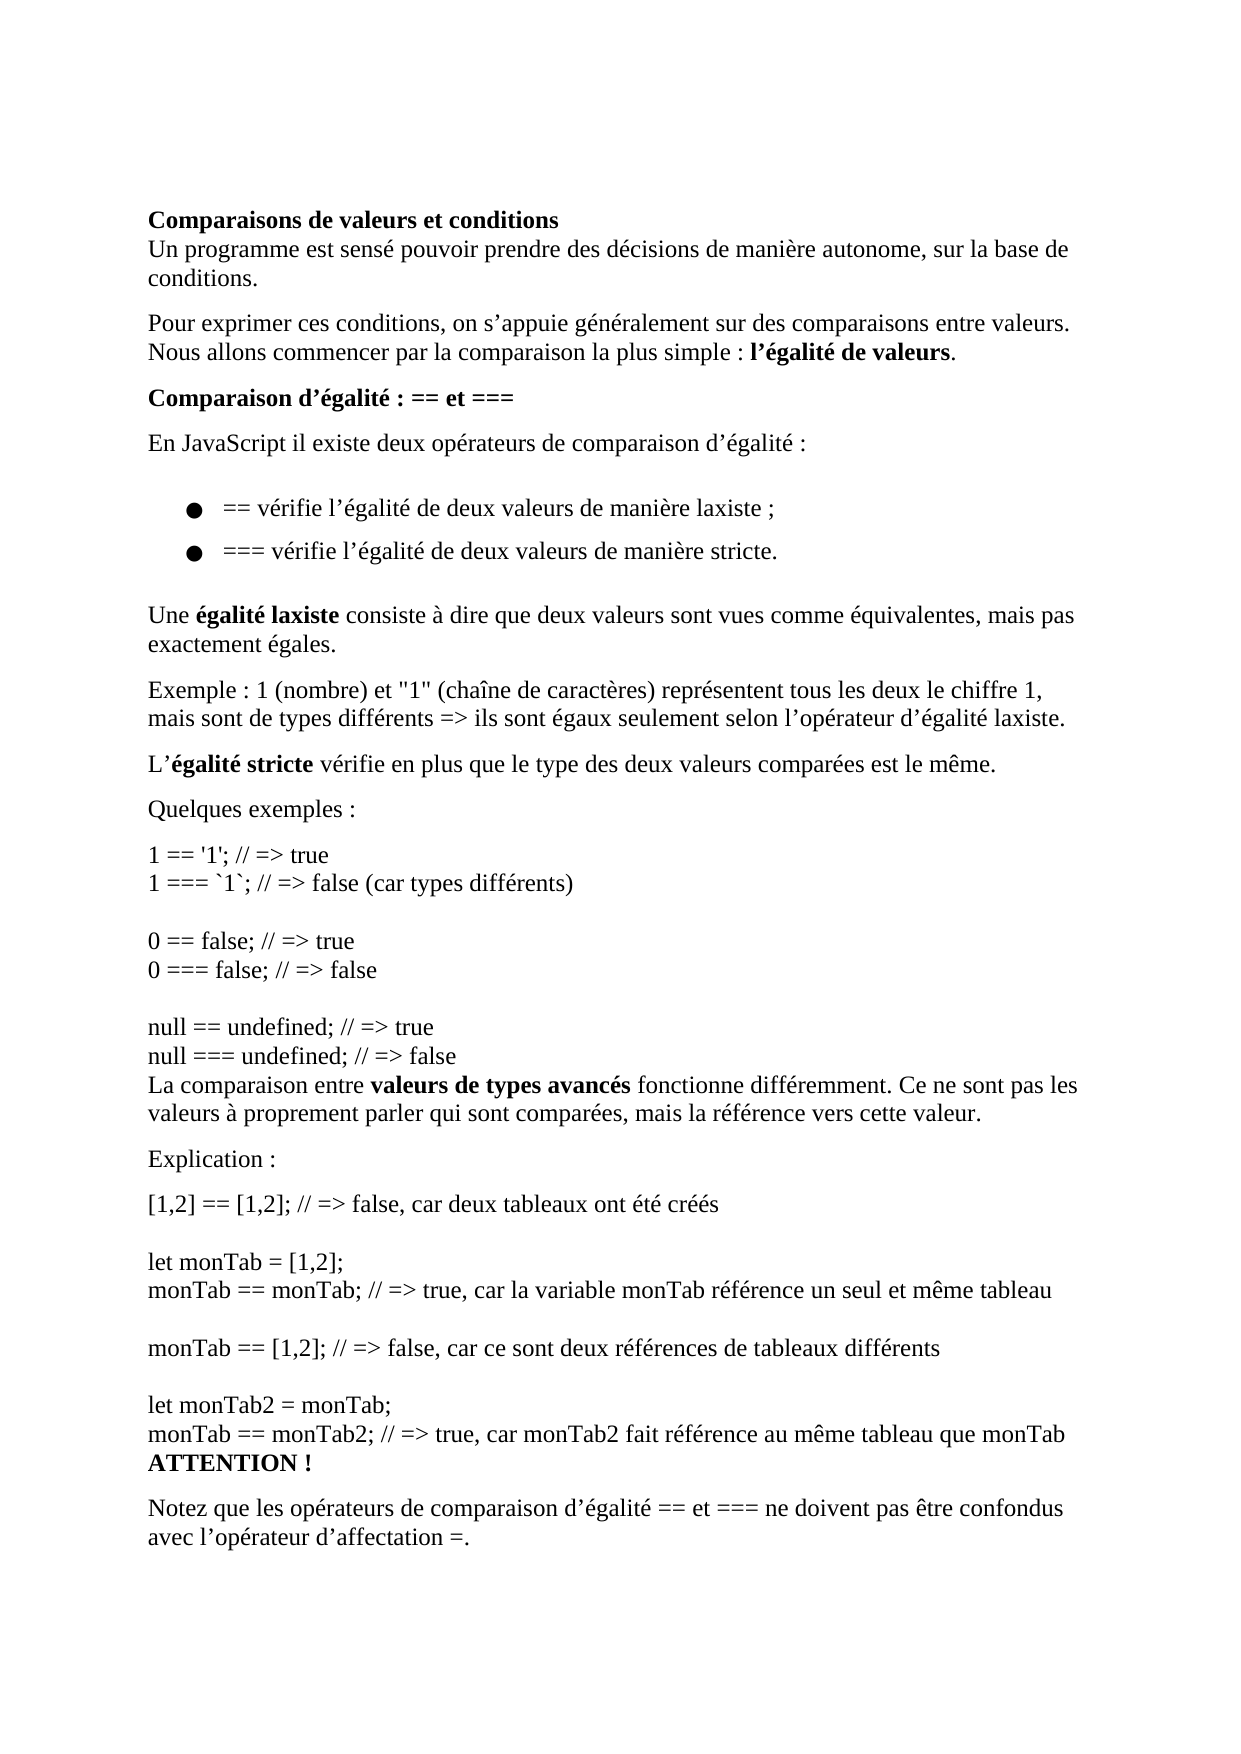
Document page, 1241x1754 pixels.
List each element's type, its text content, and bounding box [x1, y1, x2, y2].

text Quelques exemples : [148, 794, 1093, 823]
text let monTab2 = monTab; [148, 1391, 1093, 1419]
text null === undefined; // => false [148, 1041, 1093, 1070]
subtitle Comparaison d’égalité : == et === [148, 383, 1093, 411]
text Pour exprimer ces conditions, on s’appuie généralement sur des comparaisons entre valeurs. Nous allons commencer par la comparaison la plus simple : l’égalité de valeurs. [148, 308, 1093, 366]
text ATTENTION ! [148, 1448, 1093, 1477]
list === vérifie l’égalité de deux valeurs de manière stricte. [185, 529, 1093, 571]
list == vérifie l’égalité de deux valeurs de manière laxiste ; [185, 486, 1093, 529]
text 0 == false; // => true [148, 926, 1093, 955]
text 1 === `1`; // => false (car types différents) [148, 868, 1093, 897]
text Explication : [148, 1144, 1093, 1173]
text Une égalité laxiste consiste à dire que deux valeurs sont vues comme équivalentes, mais pas exactement égales. [148, 601, 1093, 658]
text Exemple : 1 (nombre) et "1" (chaîne de caractères) représentent tous les deux le chiffre 1, mais sont de types différents => ils sont égaux seulement selon l’opérateur d’égalité laxiste. [148, 675, 1093, 732]
text monTab == monTab2; // => true, car monTab2 fait référence au même tableau que monTab [148, 1419, 1093, 1448]
text Un programme est sensé pouvoir prendre des décisions de manière autonome, sur la base de conditions. [148, 234, 1093, 292]
text L’égalité stricte vérifie en plus que le type des deux valeurs comparées est le même. [148, 749, 1093, 778]
text En JavaScript il existe deux opérateurs de comparaison d’égalité : [148, 428, 1093, 457]
text [1,2] == [1,2]; // => false, car deux tableaux ont été créés [148, 1189, 1093, 1218]
text 0 === false; // => false [148, 955, 1093, 983]
text La comparaison entre valeurs de types avancés fonctionne différemment. Ce ne sont pas les valeurs à proprement parler qui sont comparées, mais la référence vers cette valeur. [148, 1070, 1093, 1127]
text null == undefined; // => true [148, 1012, 1093, 1041]
text monTab == monTab; // => true, car la variable monTab référence un seul et même tableau [148, 1276, 1093, 1304]
text let monTab = [1,2]; [148, 1247, 1093, 1276]
text 1 == '1'; // => true [148, 840, 1093, 868]
subtitle Comparaisons de valeurs et conditions [148, 206, 1093, 234]
text monTab == [1,2]; // => false, car ce sont deux références de tableaux différents [148, 1333, 1093, 1362]
text Notez que les opérateurs de comparaison d’égalité == et === ne doivent pas être confondus avec l’opérateur d’affectation =. [148, 1493, 1093, 1551]
